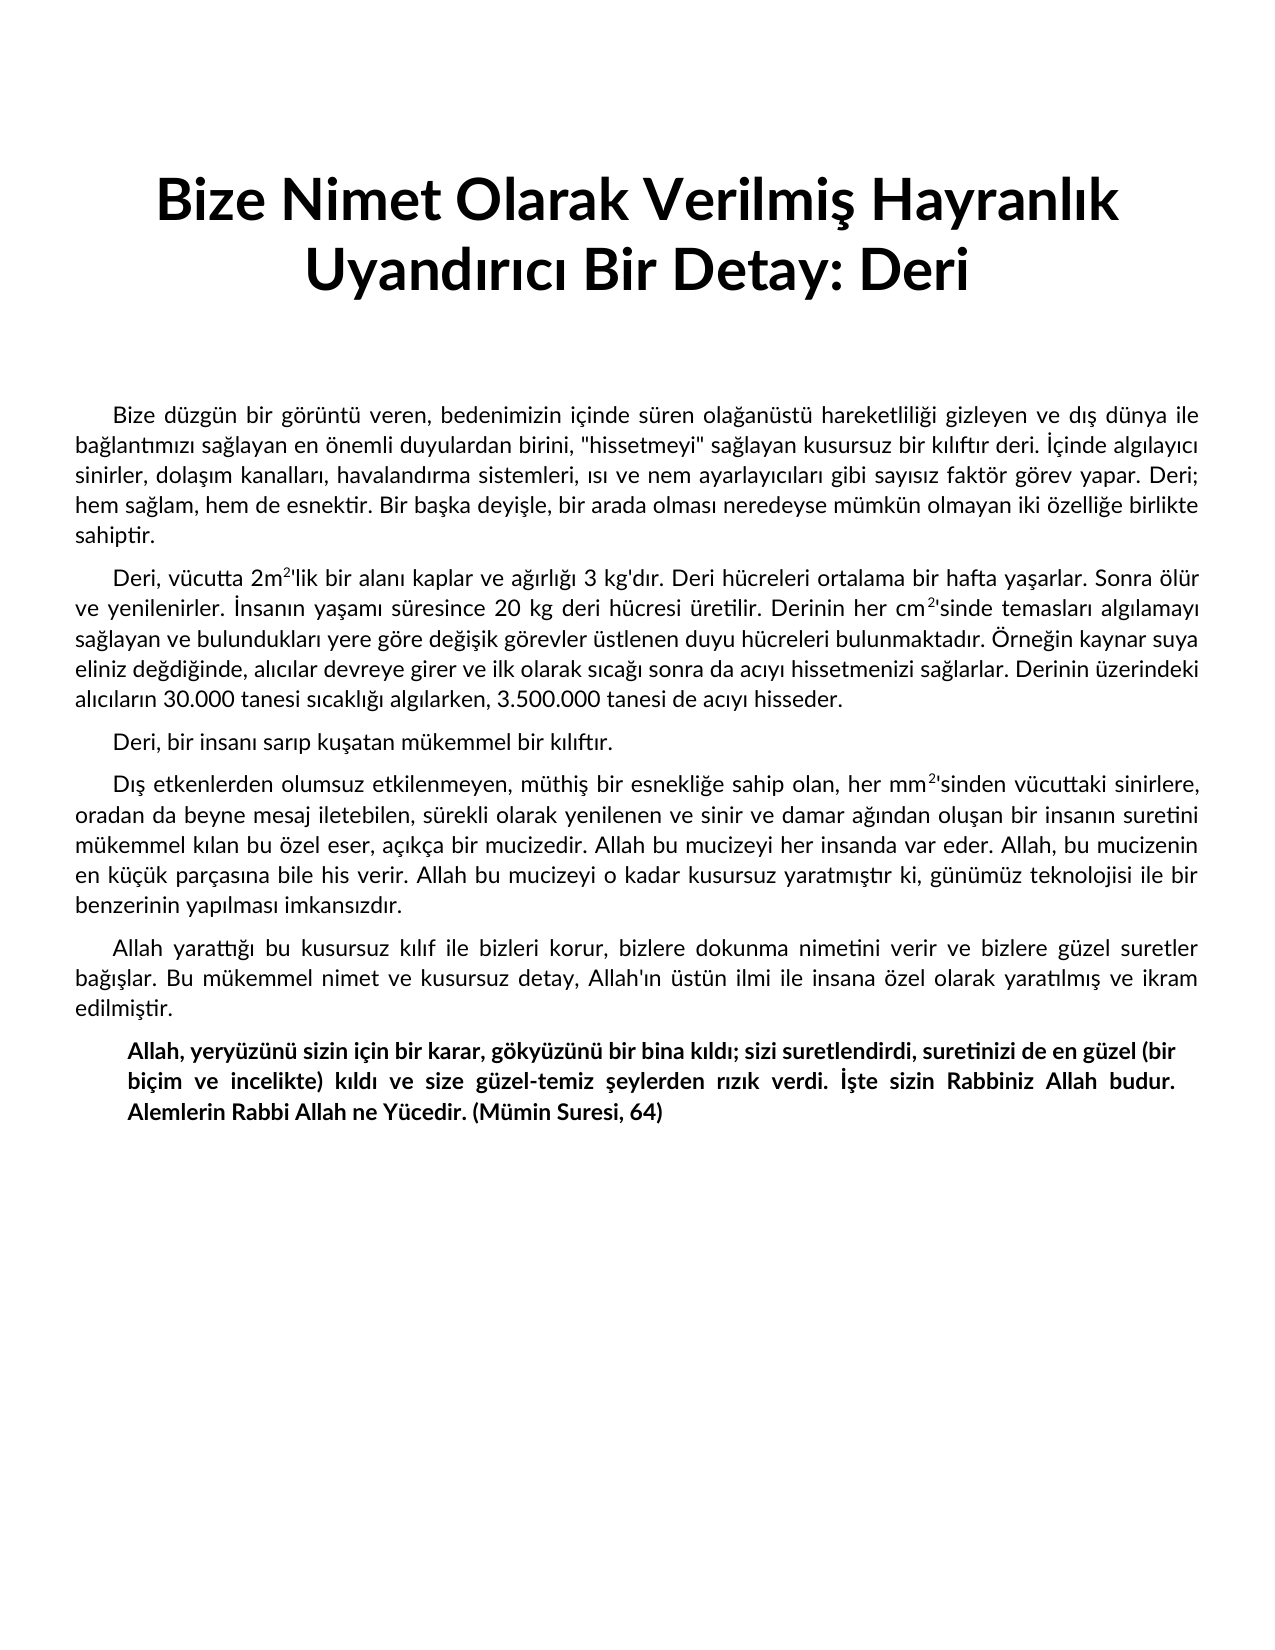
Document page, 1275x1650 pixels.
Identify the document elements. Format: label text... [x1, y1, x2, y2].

text Deri, bir insanı sarıp kuşatan mükemmel bir kılıftır. [75, 727, 1200, 755]
text Bize düzgün bir görüntü veren, bedenimizin içinde süren olağanüstü hareketliliği gizleyen ve dış dünya ile bağlantımızı sağlayan en önemli duyulardan birini, "hissetmeyi" sağlayan kusursuz bir kılıftır deri. İçinde algılayıcı sinirler, dolaşım kanalları, havalandırma sistemleri, ısı ve nem ayarlayıcıları gibi sayısız faktör görev yapar. Deri; hem sağlam, hem de esnektir. Bir başka deyişle, bir arada olması neredeyse mümkün olmayan iki özelliğe birlikte sahiptir. [75, 400, 1200, 549]
subtitle Bize Nimet Olarak Verilmiş Hayranlık Uyandırıcı Bir Detay: Deri [75, 162, 1200, 302]
text Allah yarattığı bu kusursuz kılıf ile bizleri korur, bizlere dokunma nimetini verir ve bizlere güzel suretler bağışlar. Bu mükemmel nimet ve kusursuz detay, Allah'ın üstün ilmi ile insana özel olarak yaratılmış ve ikram edilmiştir. [75, 934, 1200, 1022]
text Dış etkenlerden olumsuz etkilenmeyen, müthiş bir esnekliğe sahip olan, her mm2'sinden vücuttaki sinirlere, oradan da beyne mesaj iletebilen, sürekli olarak yenilenen ve sinir ve damar ağından oluşan bir insanın suretini mükemmel kılan bu özel eser, açıkça bir mucizedir. Allah bu mucizeyi her insanda var eder. Allah, bu mucizenin en küçük parçasına bile his verir. Allah bu mucizeyi o kadar kusursuz yaratmıştır ki, günümüz teknolojisi ile bir benzerinin yapılması imkansızdır. [75, 770, 1200, 918]
text Allah, yeryüzünü sizin için bir karar, gökyüzünü bir bina kıldı; sizi suretlendirdi, suretinizi de en güzel (bir biçim ve incelikte) kıldı ve size güzel-temiz şeylerden rızık verdi. İşte sizin Rabbiniz Allah budur. Alemlerin Rabbi Allah ne Yücedir. (Mümin Suresi, 64) [127, 1037, 1177, 1125]
text Deri, vücutta 2m2'lik bir alanı kaplar ve ağırlığı 3 kg'dır. Deri hücreleri ortalama bir hafta yaşarlar. Sonra ölür ve yenilenirler. İnsanın yaşamı süresince 20 kg deri hücresi üretilir. Derinin her cm2'sinde temasları algılamayı sağlayan ve bulundukları yere göre değişik görevler üstlenen duyu hücreleri bulunmaktadır. Örneğin kaynar suya eliniz değdiğinde, alıcılar devreye girer ve ilk olarak sıcağı sonra da acıyı hissetmenizi sağlarlar. Derinin üzerindeki alıcıların 30.000 tanesi sıcaklığı algılarken, 3.500.000 tanesi de acıyı hisseder. [75, 564, 1200, 712]
